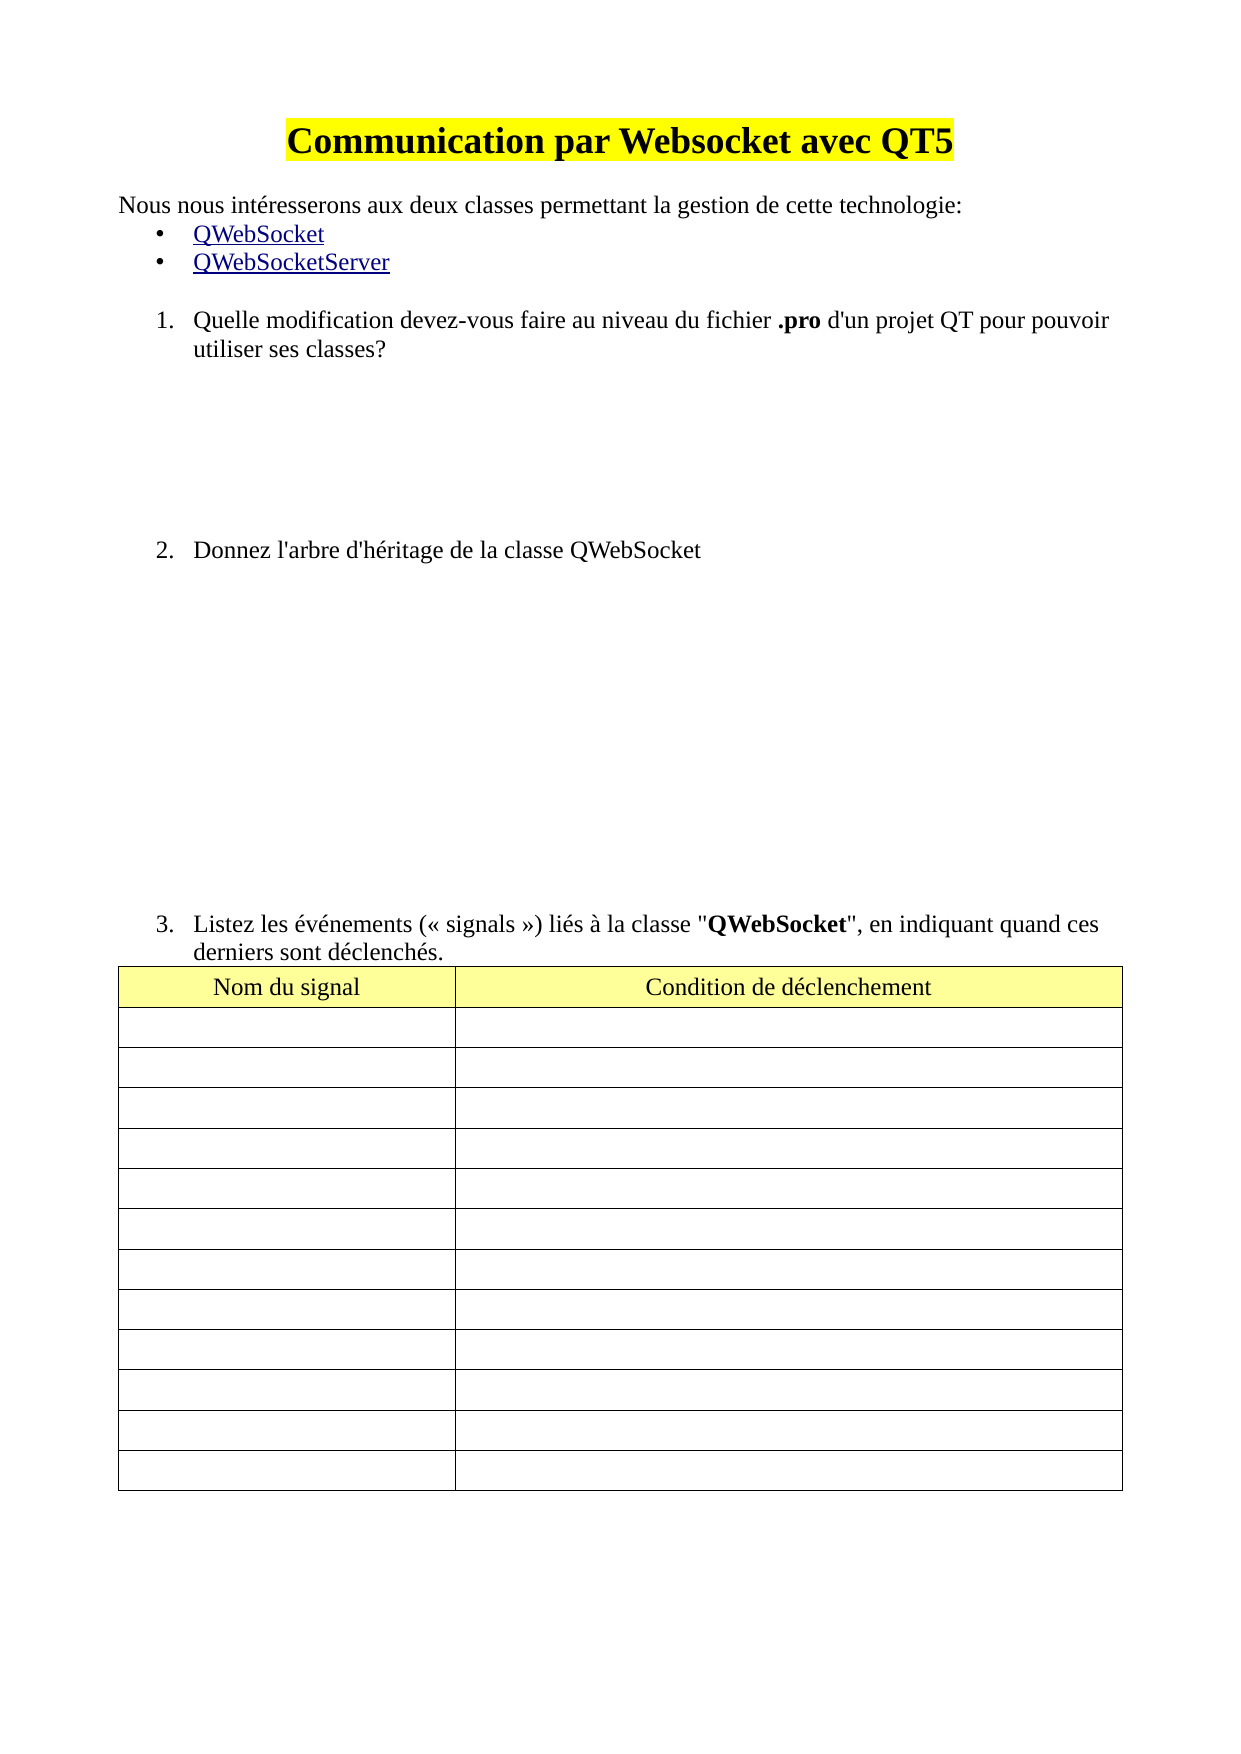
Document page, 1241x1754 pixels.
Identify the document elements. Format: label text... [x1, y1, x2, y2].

table_cell [119, 1129, 455, 1168]
list QWebSocketServer [156, 247, 1122, 276]
table_cell [119, 1370, 455, 1410]
table_cell [456, 1330, 1122, 1369]
list Donnez l'arbre d'héritage de la classe QWebSocket [156, 535, 1122, 564]
table_cell [456, 1250, 1122, 1289]
table_cell [119, 1088, 455, 1127]
table_cell [456, 1088, 1122, 1127]
list Listez les événements (« signals ») liés à la classe "QWebSocket", en indiquant quand ces derniers sont déclenchés. [156, 909, 1122, 966]
table_cell [119, 1290, 455, 1329]
table_cell [119, 1250, 455, 1289]
table_cell [119, 1451, 455, 1490]
text Communication par Websocket avec QT5 [118, 118, 1122, 161]
table_cell [119, 1169, 455, 1208]
table_cell [119, 1008, 455, 1047]
table_cell [456, 1370, 1122, 1410]
table_cell [456, 1290, 1122, 1329]
table_cell [456, 1169, 1122, 1208]
list QWebSocket [156, 219, 1122, 247]
table_header Nom du signal [119, 967, 455, 1007]
table_cell [456, 1451, 1122, 1490]
table_cell [119, 1330, 455, 1369]
table_header Condition de déclenchement [456, 967, 1122, 1007]
list Quelle modification devez-vous faire au niveau du fichier .pro d'un projet QT pour pouvoir utiliser ses classes? [156, 305, 1122, 362]
table_cell [119, 1209, 455, 1248]
table_cell [456, 1129, 1122, 1168]
table_cell [456, 1411, 1122, 1450]
table_cell [119, 1048, 455, 1087]
table_cell [456, 1008, 1122, 1047]
table_cell [119, 1411, 455, 1450]
text Nous nous intéresserons aux deux classes permettant la gestion de cette technologie: [118, 190, 1122, 219]
table_cell [456, 1209, 1122, 1248]
table_cell [456, 1048, 1122, 1087]
